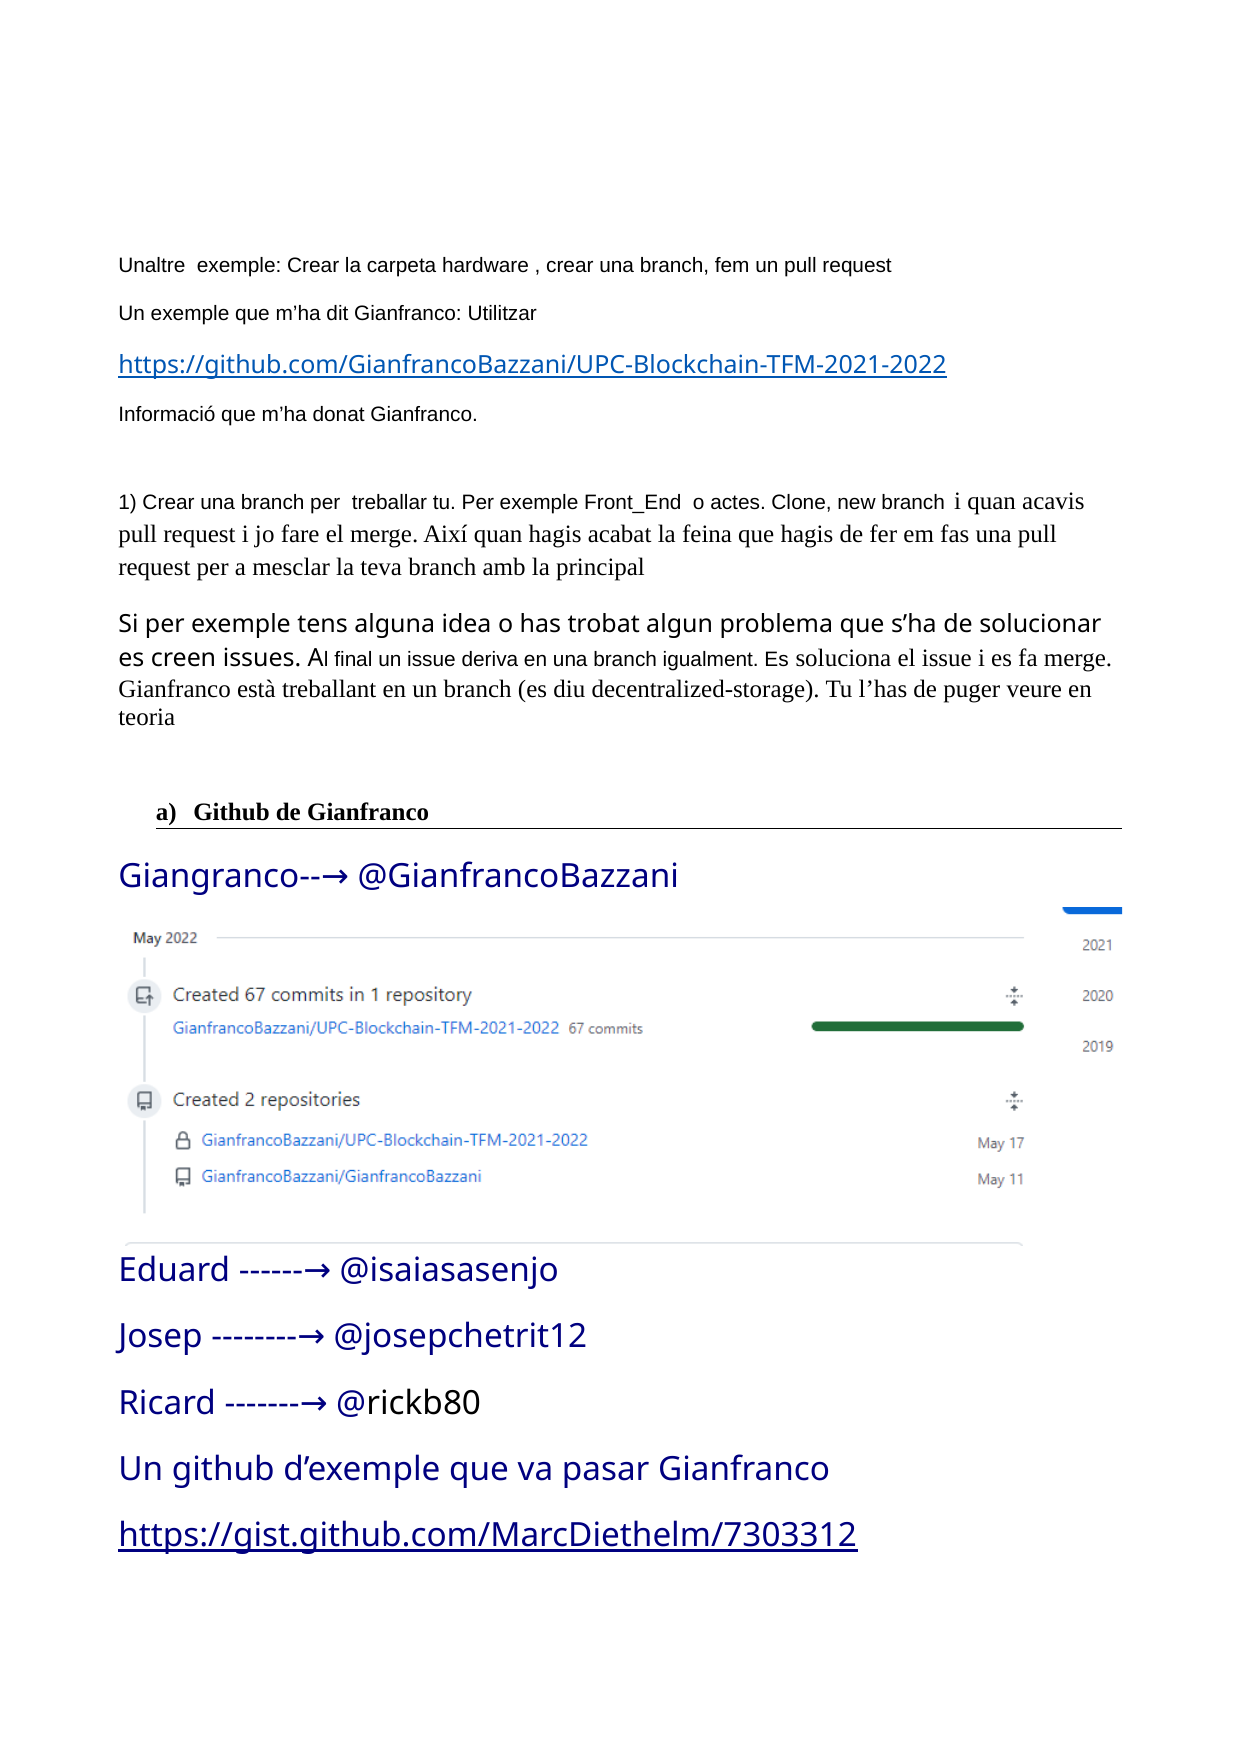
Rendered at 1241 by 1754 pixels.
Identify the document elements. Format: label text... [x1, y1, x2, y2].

text Un github d’exemple que va pasar Gianfranco [118, 1445, 1122, 1490]
text Giangranco--→ @GianfrancoBazzani [118, 852, 1122, 897]
text Josep --------→ @josepchetrit12 [118, 1312, 1122, 1358]
text https://gist.github.com/MarcDiethelm/7303312 [118, 1511, 1122, 1556]
text Eduard ------→ @isaiasasenjo [118, 1246, 1122, 1291]
text Ricard -------→ @rickb80 [118, 1378, 1122, 1424]
text 1) Crear una branch per treballar tu. Per exemple Front_End o actes. Clone, new branch i quan acavis pull request i jo fare el merge. Així quan hagis acabat la feina que hagis de fer em fas una pull request per a mesclar la teva branch amb la principal [118, 450, 1122, 581]
list Github de Gianfranco [156, 797, 1122, 828]
picture [118, 907, 1123, 1246]
text Informació que m’ha donat Gianfranco. [118, 402, 1122, 426]
text Unaltre exemple: Crear la carpeta hardware , crear una branch, fem un pull request [118, 252, 1122, 276]
text Un exemple que m’ha dit Gianfranco: Utilitzar [118, 297, 1122, 326]
text Si per exemple tens alguna idea o has trobat algun problema que s’ha de solucionar es creen issues. Al final un issue deriva en una branch igualment. Es soluciona el issue i es fa merge. Gianfranco està treballant en un branch (es diu decentralized-storage). Tu l’has de puger veure en teoria [118, 606, 1122, 731]
text https://github.com/GianfrancoBazzani/UPC-Blockchain-TFM-2021-2022 [118, 347, 1122, 381]
